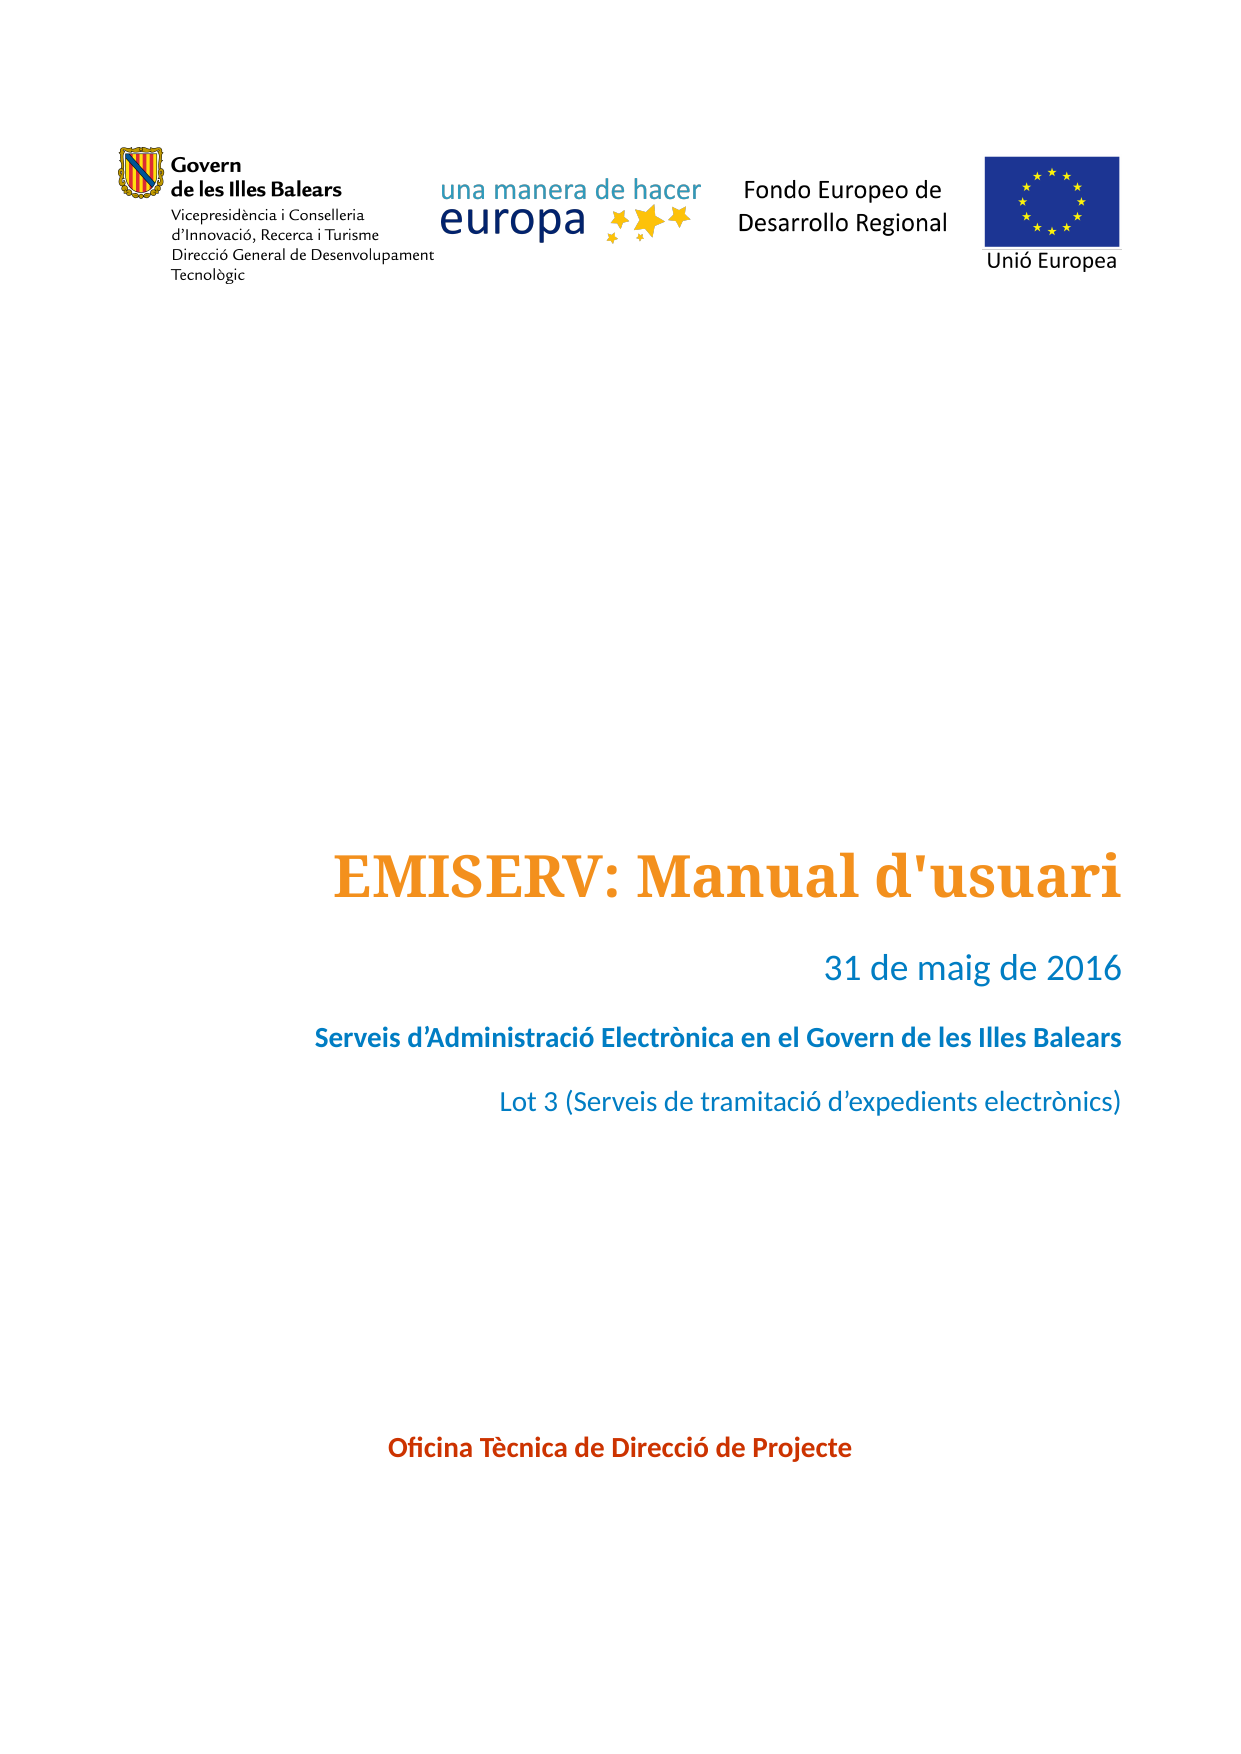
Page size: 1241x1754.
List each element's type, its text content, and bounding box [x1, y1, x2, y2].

picture [732, 172, 953, 242]
picture [982, 154, 1122, 272]
text Oficina Tècnica de Direcció de Projecte [118, 1429, 1122, 1465]
text Lot 3 (Serveis de tramitació d’expedients electrònics) [118, 1083, 1122, 1119]
picture [118, 147, 434, 284]
text Serveis d’Administració Electrònica en el Govern de les Illes Balears [118, 1019, 1122, 1054]
text 31 de maig de 2016 [118, 944, 1122, 989]
text EMISERV: Manual d'usuari [118, 835, 1122, 914]
picture [441, 178, 701, 244]
